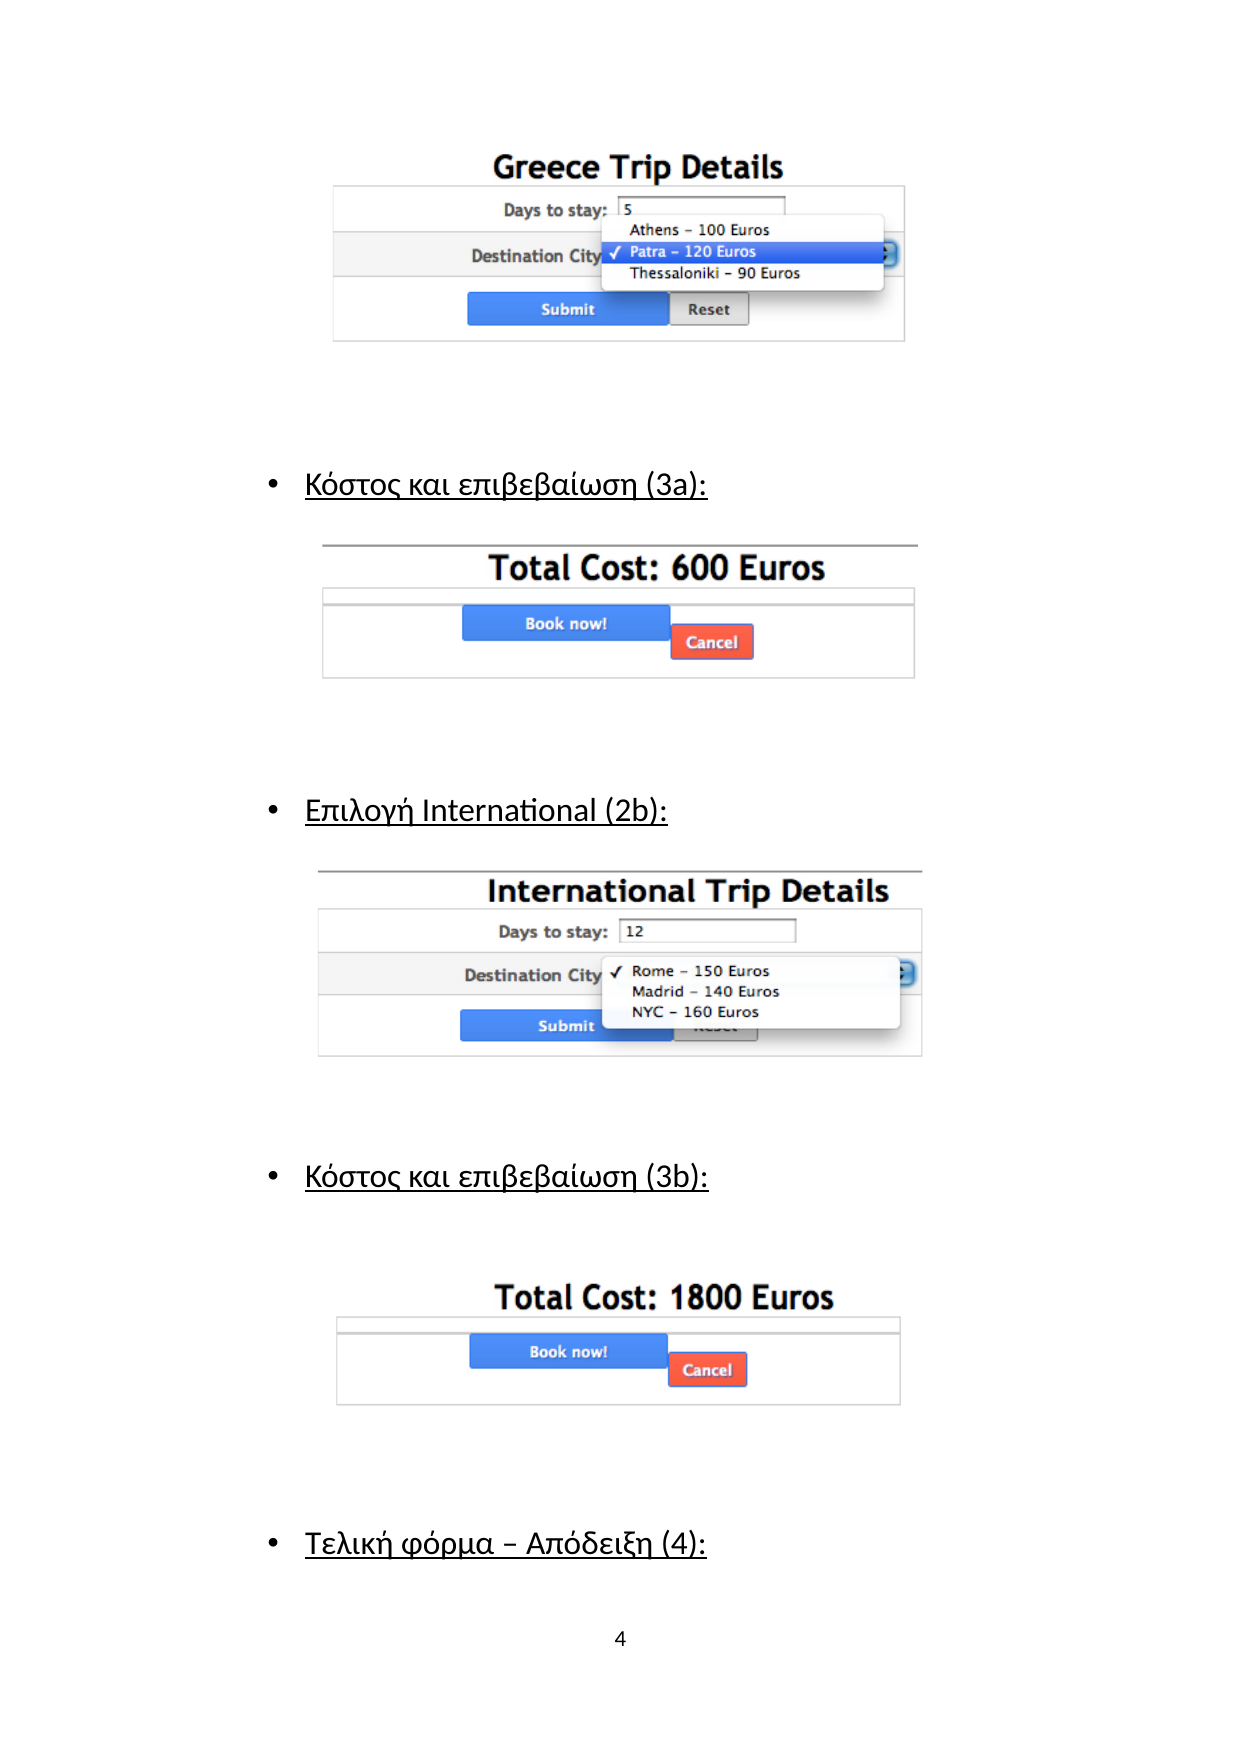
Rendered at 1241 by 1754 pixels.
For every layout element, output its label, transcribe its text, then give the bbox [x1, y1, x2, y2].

list Τελική φόρμα – Απόδειξη (4): [267, 1522, 1053, 1563]
picture [332, 150, 908, 346]
picture [336, 1277, 904, 1417]
list Κόστος και επιβεβαίωση (3a): [267, 463, 1053, 504]
picture [317, 870, 923, 1062]
picture [322, 544, 918, 705]
list Επιλογή International (2b): [267, 789, 1053, 830]
list Κόστος και επιβεβαίωση (3b): [267, 1156, 1053, 1196]
